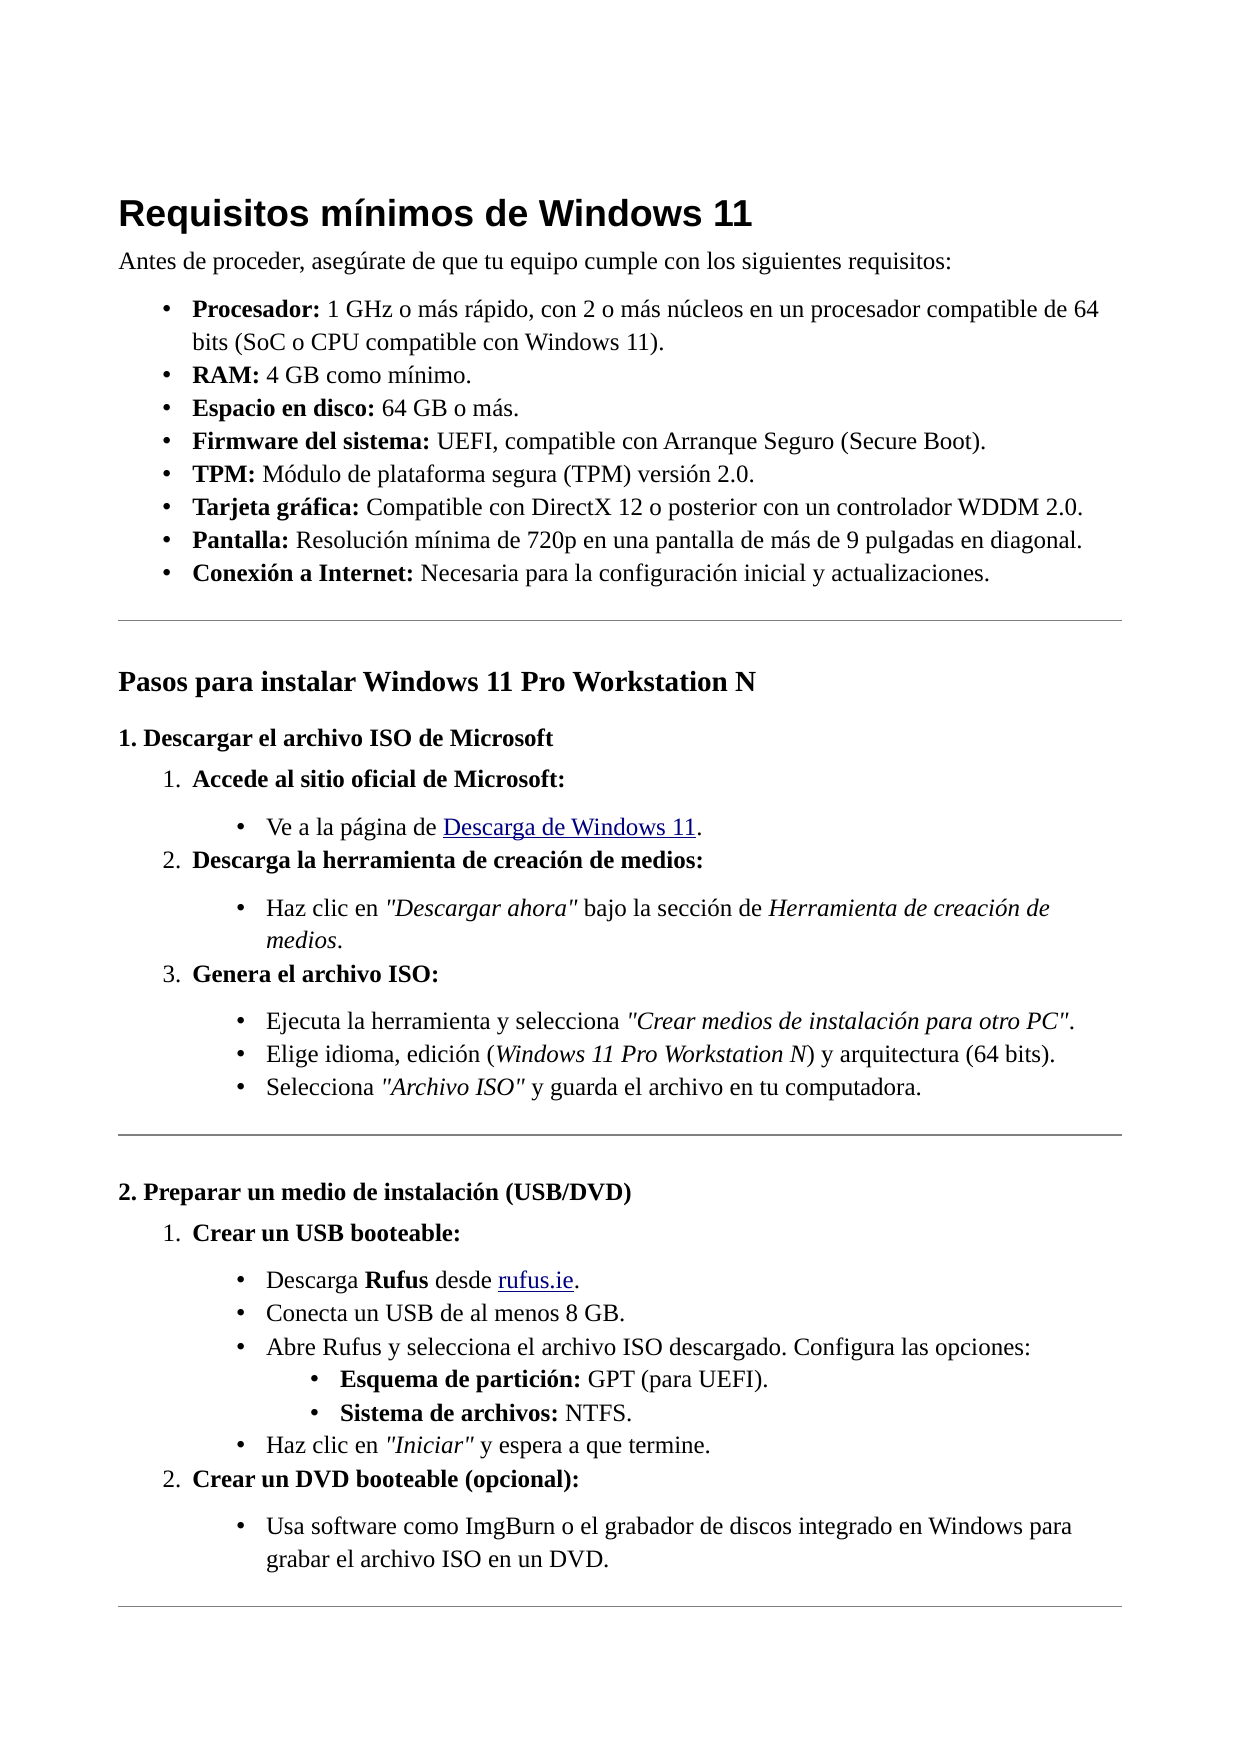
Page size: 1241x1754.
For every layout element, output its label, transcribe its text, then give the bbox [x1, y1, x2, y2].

subtitle Requisitos mínimos de Windows 11 [118, 191, 1122, 234]
list Descarga Rufus desde rufus.ie. [236, 1266, 1122, 1294]
list Accede al sitio oficial de Microsoft: [162, 764, 1122, 793]
list Pantalla: Resolución mínima de 720p en una pantalla de más de 9 pulgadas en diagonal. [162, 525, 1122, 554]
list Conecta un USB de al menos 8 GB. [236, 1298, 1122, 1327]
subtitle 1. Descargar el archivo ISO de Microsoft [118, 723, 1122, 752]
list Espacio en disco: 64 GB o más. [162, 393, 1122, 422]
list Procesador: 1 GHz o más rápido, con 2 o más núcleos en un procesador compatible de 64 bits (SoC o CPU compatible con Windows 11). [162, 294, 1122, 356]
list Conexión a Internet: Necesaria para la configuración inicial y actualizaciones. [162, 558, 1122, 587]
text Antes de proceder, asegúrate de que tu equipo cumple con los siguientes requisitos: [118, 246, 1122, 275]
list Ejecuta la herramienta y selecciona "Crear medios de instalación para otro PC". [236, 1006, 1122, 1035]
list Ve a la página de Descarga de Windows 11. [236, 812, 1122, 841]
list TPM: Módulo de plataforma segura (TPM) versión 2.0. [162, 459, 1122, 488]
list Firmware del sistema: UEFI, compatible con Arranque Seguro (Secure Boot). [162, 426, 1122, 455]
subtitle Pasos para instalar Windows 11 Pro Workstation N [118, 664, 1122, 698]
list Crear un DVD booteable (opcional): [162, 1464, 1122, 1492]
list Abre Rufus y selecciona el archivo ISO descargado. Configura las opciones: [236, 1332, 1122, 1360]
list Haz clic en "Iniciar" y espera a que termine. [236, 1431, 1122, 1459]
list Selecciona "Archivo ISO" y guarda el archivo en tu computadora. [236, 1072, 1122, 1101]
list Genera el archivo ISO: [162, 959, 1122, 987]
list Usa software como ImgBurn o el grabador de discos integrado en Windows para grabar el archivo ISO en un DVD. [236, 1511, 1122, 1573]
list Tarjeta gráfica: Compatible con DirectX 12 o posterior con un controlador WDDM 2.0. [162, 492, 1122, 521]
subtitle 2. Preparar un medio de instalación (USB/DVD) [118, 1177, 1122, 1205]
list Sistema de archivos: NTFS. [310, 1398, 1122, 1426]
list Elige idioma, edición (Windows 11 Pro Workstation N) y arquitectura (64 bits). [236, 1039, 1122, 1068]
list Descarga la herramienta de creación de medios: [162, 845, 1122, 874]
list RAM: 4 GB como mínimo. [162, 360, 1122, 389]
list Haz clic en "Descargar ahora" bajo la sección de Herramienta de creación de medios. [236, 893, 1122, 954]
list Crear un USB booteable: [162, 1218, 1122, 1247]
list Esquema de partición: GPT (para UEFI). [310, 1364, 1122, 1393]
